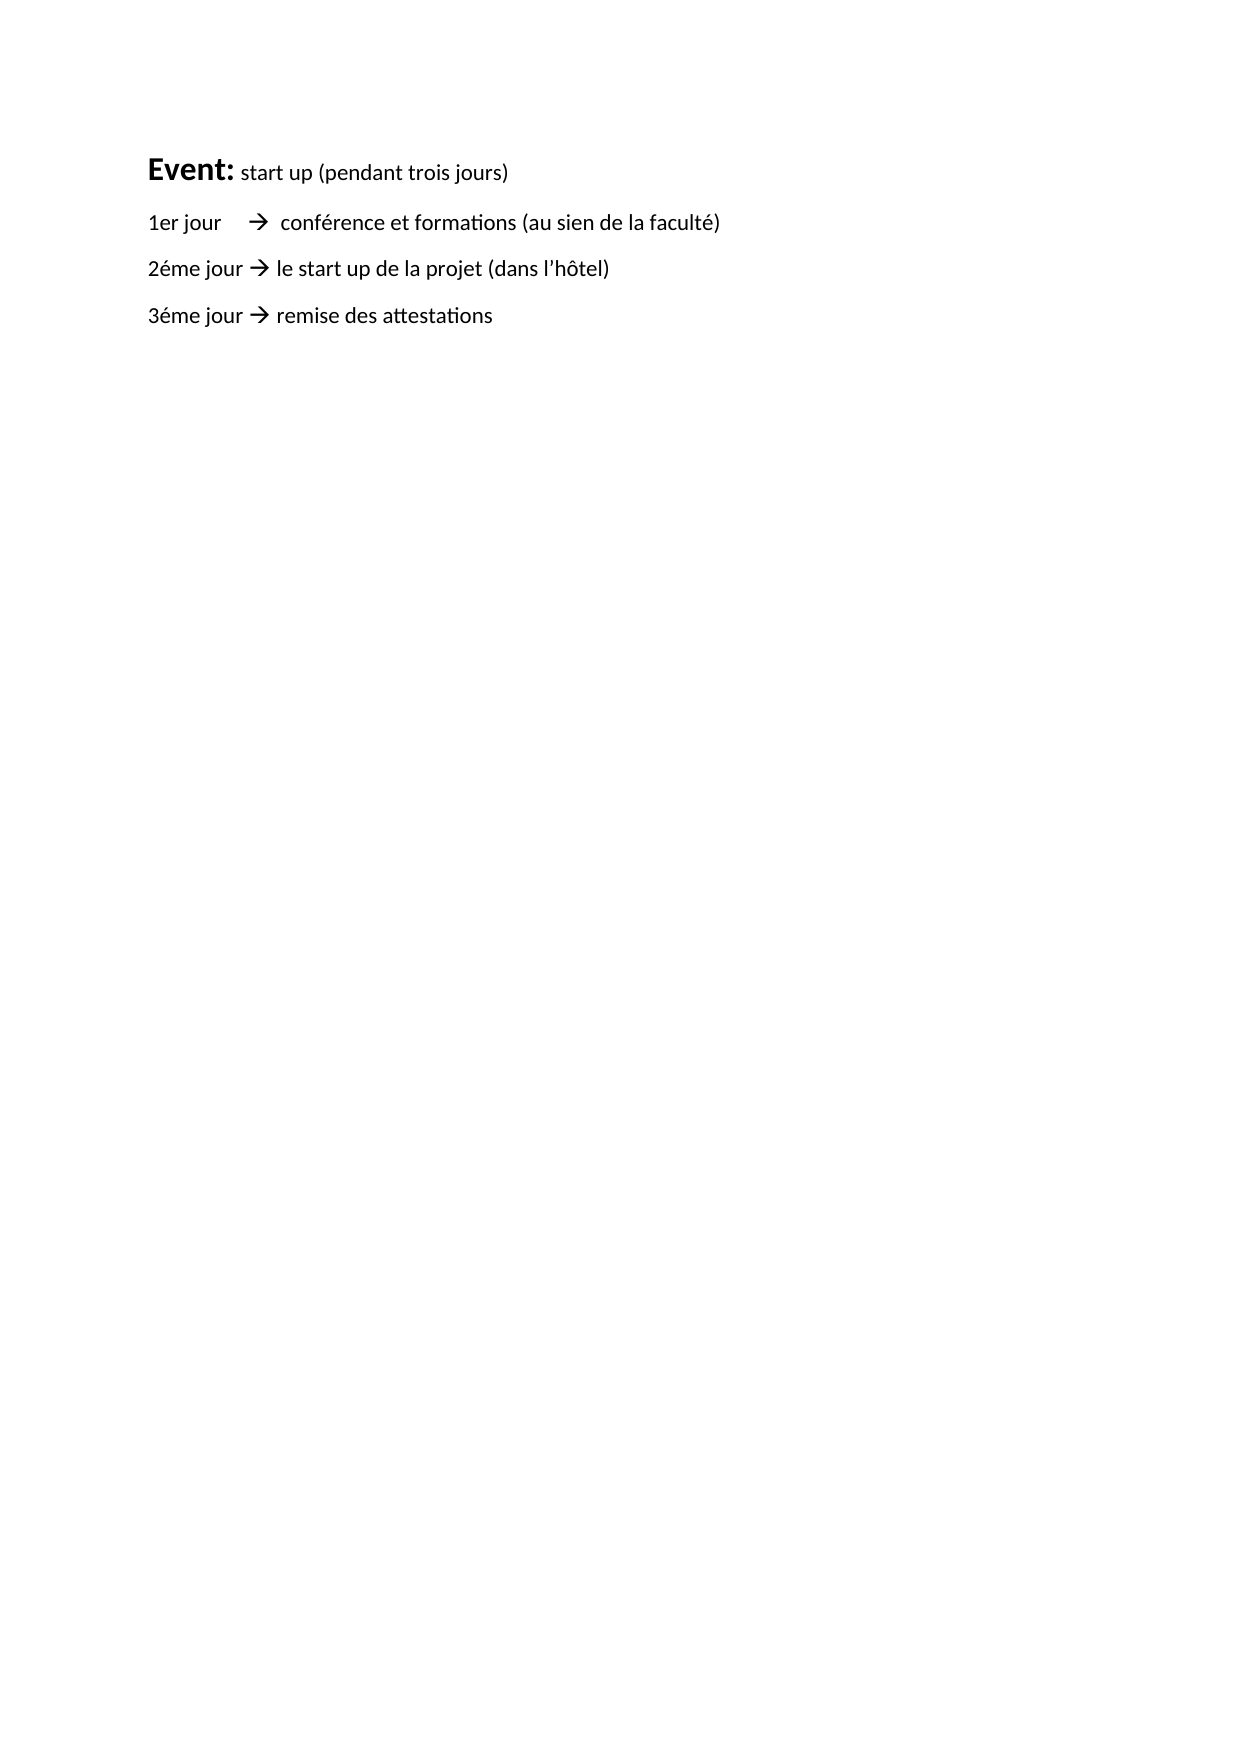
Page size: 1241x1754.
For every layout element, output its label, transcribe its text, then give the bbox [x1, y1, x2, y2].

text 3éme jour  remise des attestations [148, 301, 1093, 329]
text 1er jour  conférence et formations (au sien de la faculté) [148, 208, 1093, 236]
text Event: start up (pendant trois jours) [148, 148, 1093, 188]
text 2éme jour  le start up de la projet (dans l’hôtel) [148, 254, 1093, 282]
